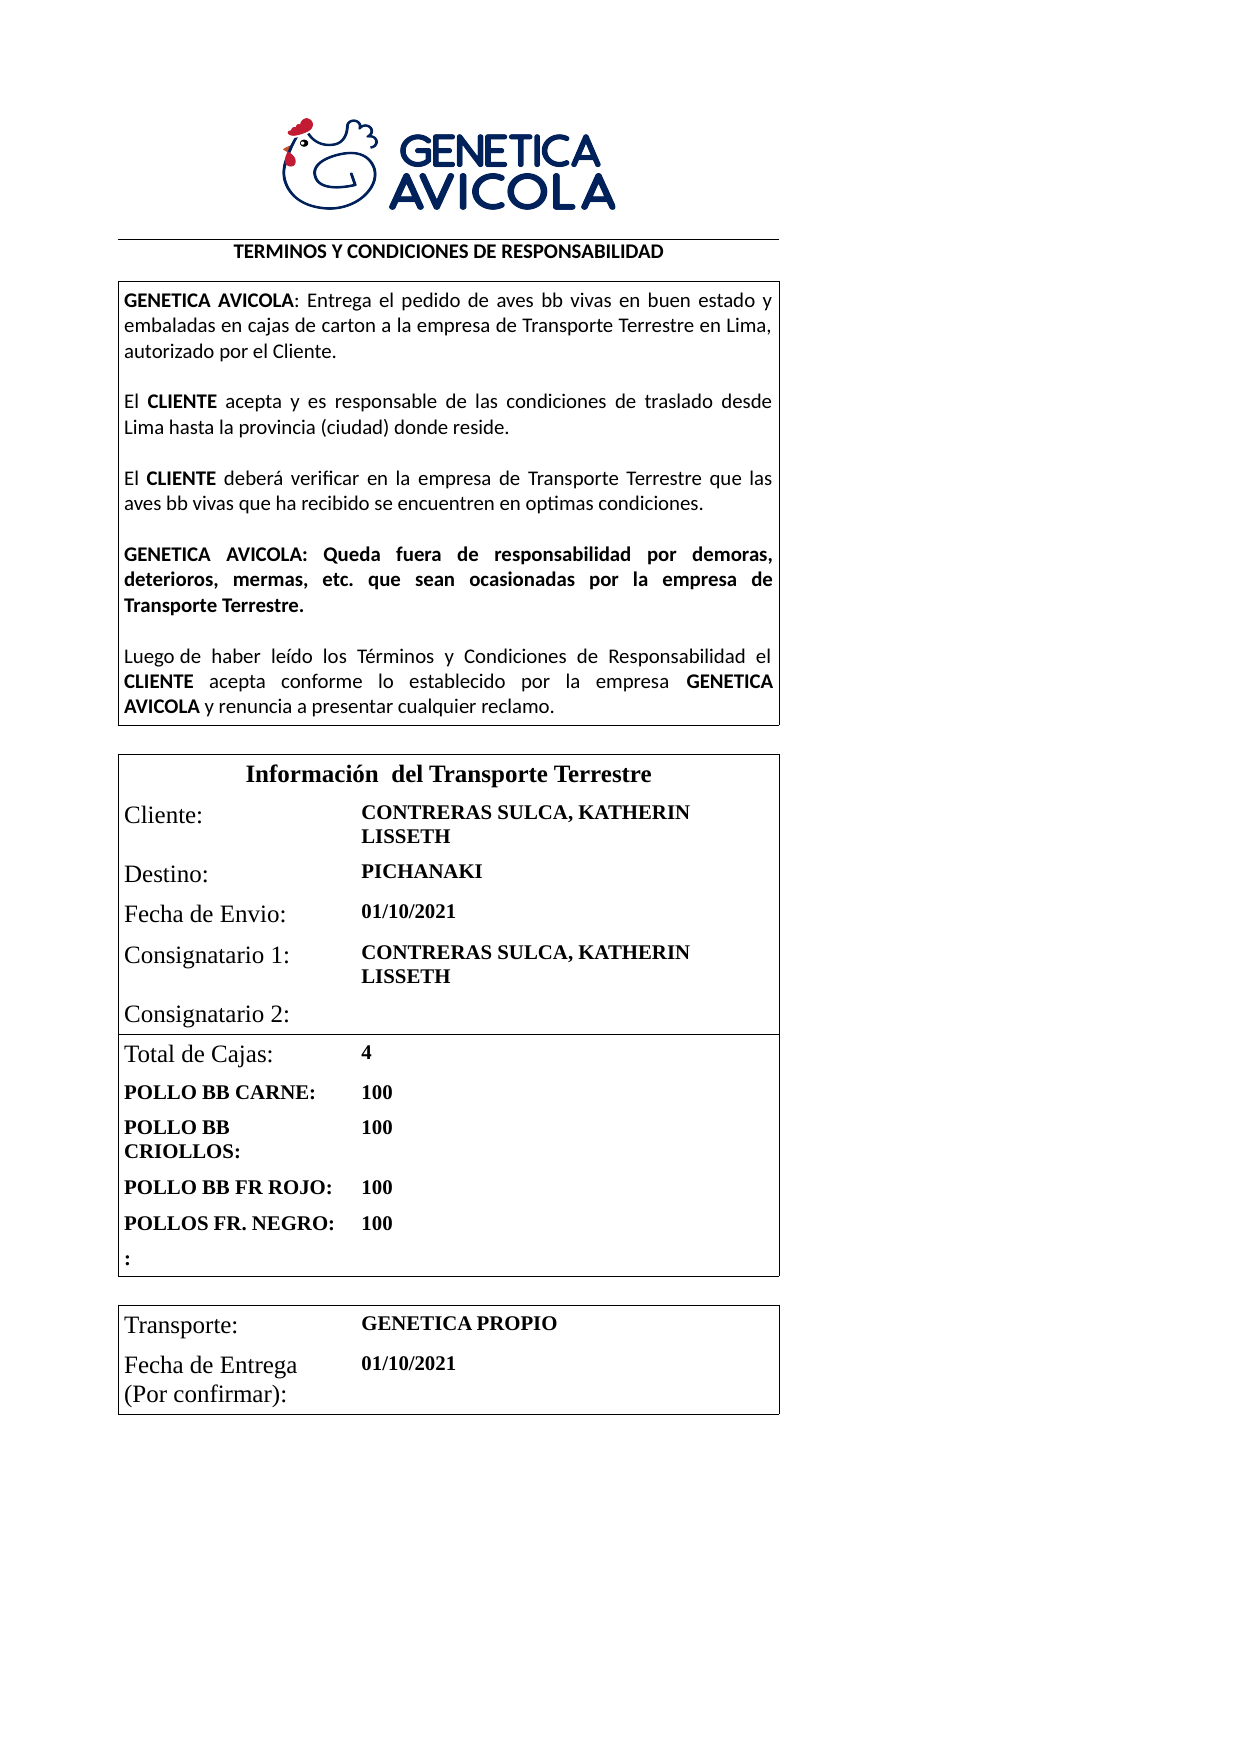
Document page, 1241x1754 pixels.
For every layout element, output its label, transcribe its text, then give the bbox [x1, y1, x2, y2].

table_cell POLLO BB CARNE: [119, 1074, 356, 1109]
table_cell [356, 1277, 779, 1304]
table_cell 01/10/2021 [356, 894, 779, 934]
table_cell 100 [356, 1074, 779, 1109]
table_cell 100 [356, 1205, 779, 1240]
table_cell Total de Cajas: [119, 1035, 356, 1074]
table_header Información del Transporte Terrestre [119, 755, 779, 794]
table_cell [356, 1240, 779, 1276]
table_cell Destino: [119, 854, 356, 894]
table_cell POLLOS FR. NEGRO: [119, 1205, 356, 1240]
table_cell CONTRERAS SULCA, KATHERIN LISSETH [356, 794, 779, 853]
table_cell Cliente: [119, 794, 356, 853]
table_cell PICHANAKI [356, 854, 779, 894]
table_cell Consignatario 1: [119, 934, 356, 993]
table_cell Consignatario 2: [119, 994, 356, 1034]
picture [282, 118, 616, 210]
table_cell CONTRERAS SULCA, KATHERIN LISSETH [356, 934, 779, 993]
table_cell POLLO BB CRIOLLOS: [119, 1110, 356, 1169]
table_cell : [119, 1240, 356, 1276]
table_header TERMINOS Y CONDICIONES DE RESPONSABILIDAD [118, 240, 779, 281]
table_cell [118, 1277, 356, 1304]
table_cell 01/10/2021 [356, 1345, 779, 1414]
table_cell GENETICA PROPIO [356, 1306, 779, 1345]
table_cell [356, 994, 779, 1034]
table_cell 4 [356, 1035, 779, 1074]
table_cell 100 [356, 1110, 779, 1169]
table_cell POLLO BB FR ROJO: [119, 1169, 356, 1205]
table_cell GENETICA AVICOLA: Entrega el pedido de aves bb vivas en buen estado y embaladas en cajas de carton a la empresa de Transporte Terrestre en Lima, autorizado por el Cliente. El CLIENTE acepta y es responsable de las condiciones de traslado desde Lima hasta la provincia (ciudad) donde reside. El CLIENTE deberá verificar en la empresa de Transporte Terrestre que las aves bb vivas que ha recibido se encuentren en optimas condiciones. GENETICA AVICOLA: Queda fuera de responsabilidad por demoras, deterioros, mermas, etc. que sean ocasionadas por la empresa de Transporte Terrestre. Luego de haber leído los Términos y Condiciones de Responsabilidad el CLIENTE acepta conforme lo establecido por la empresa GENETICA AVICOLA y renuncia a presentar cualquier reclamo. [119, 282, 779, 725]
table_cell Fecha de Entrega (Por confirmar): [119, 1345, 356, 1414]
table_cell Fecha de Envio: [119, 894, 356, 934]
table_cell 100 [356, 1169, 779, 1205]
table_cell Transporte: [119, 1306, 356, 1345]
